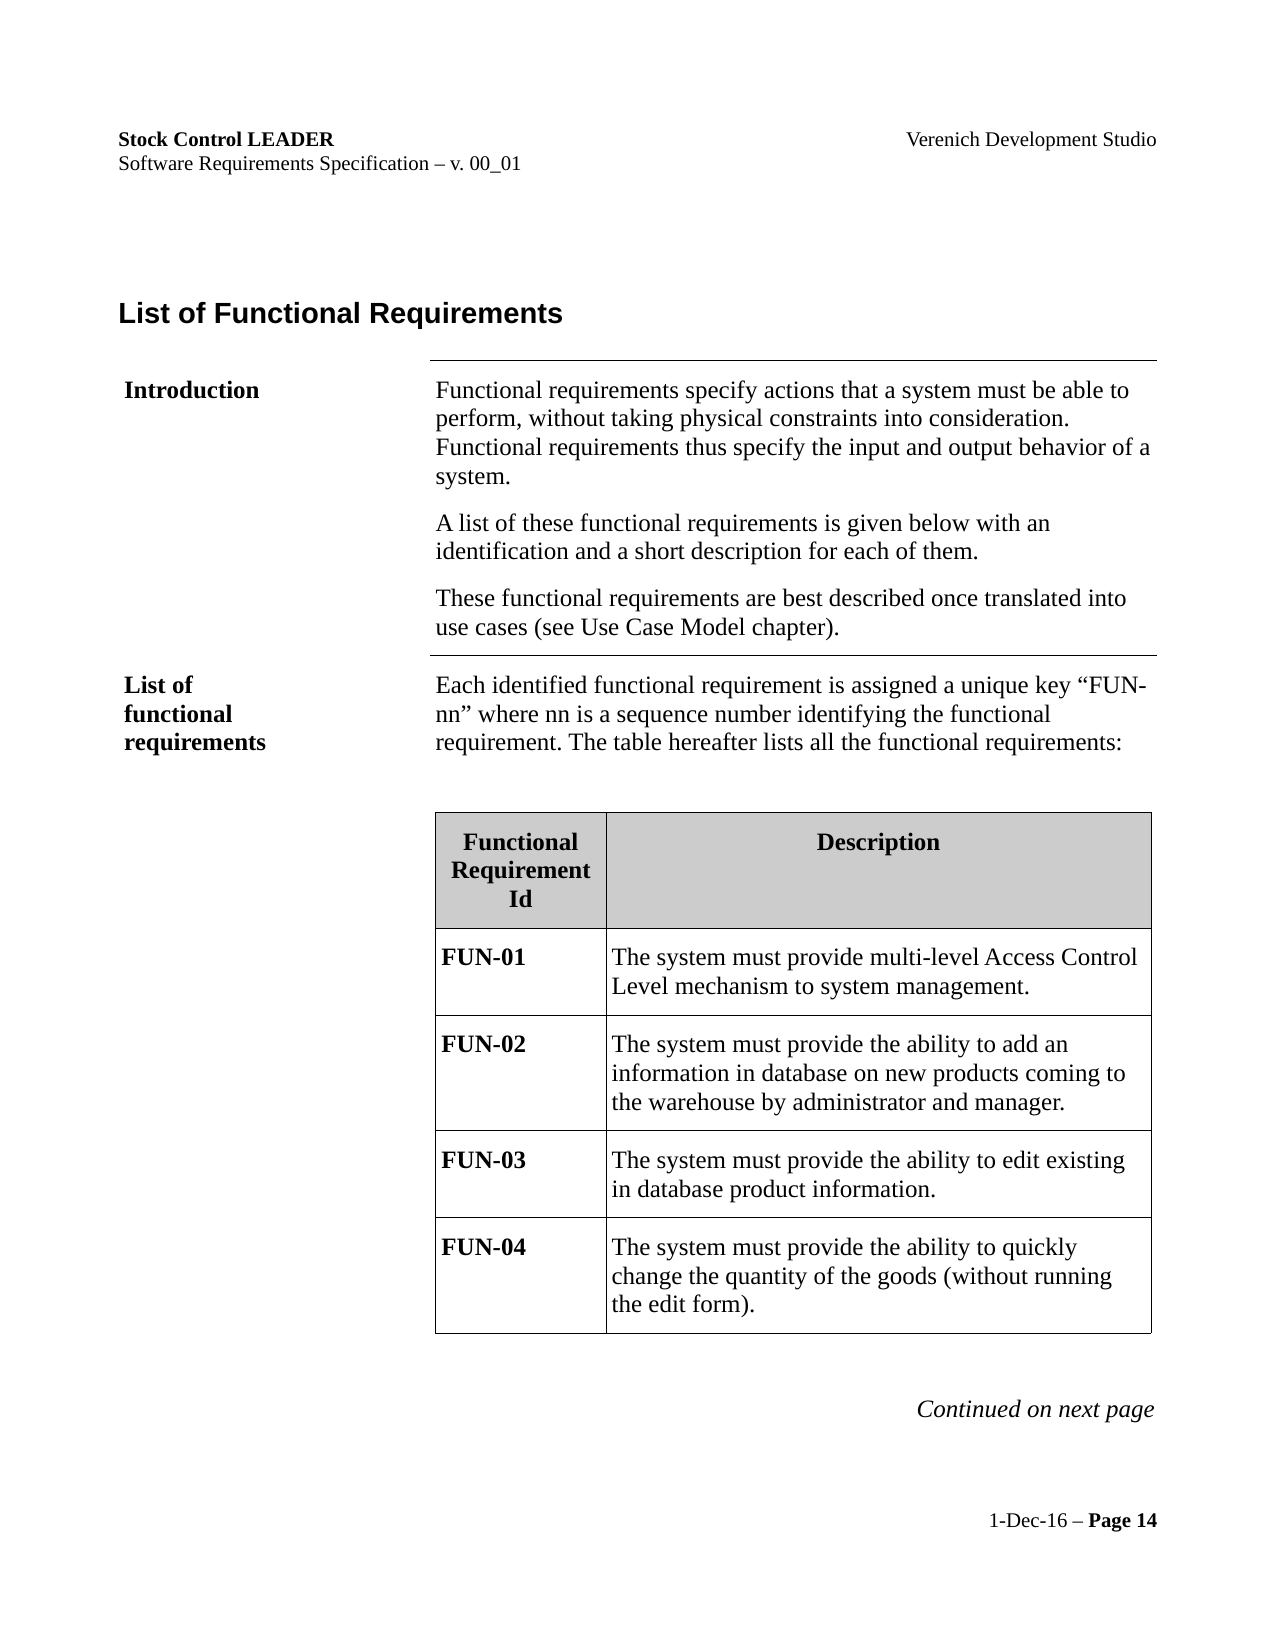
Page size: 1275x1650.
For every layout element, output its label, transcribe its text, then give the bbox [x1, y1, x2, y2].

table_cell FUN-02 [436, 1016, 606, 1130]
table_cell List of functional requirements [118, 655, 430, 1386]
text Continued on next page [118, 1394, 1157, 1423]
table_cell FUN-03 [436, 1131, 606, 1217]
table_cell FUN-04 [436, 1218, 606, 1333]
subtitle List of Functional Requirements [118, 296, 1157, 330]
table_cell FUN-01 [436, 929, 606, 1014]
table_cell Each identified functional requirement is assigned a unique key “FUN-nn” where nn is a sequence number identifying the functional requirement. The table hereafter lists all the functional requirements: [430, 656, 1157, 1386]
table_cell The system must provide multi-level Access Control Level mechanism to system management. [607, 929, 1151, 1014]
table_cell The system must provide the ability to add an information in database on new products coming to the warehouse by administrator and manager. [607, 1016, 1151, 1130]
table_header Functional Requirement Id [436, 813, 606, 928]
table_cell The system must provide the ability to edit existing in database product information. [607, 1131, 1151, 1217]
table_header Description [607, 813, 1151, 928]
table_header Functional requirements specify actions that a system must be able to perform, without taking physical constraints into consideration. Functional requirements thus specify the input and output behavior of a system. A list of these functional requirements is given below with an identification and a short description for each of them. These functional requirements are best described once translated into use cases (see Use Case Model chapter). [430, 361, 1157, 655]
table_header Introduction [118, 360, 430, 655]
table_cell The system must provide the ability to quickly change the quantity of the goods (without running the edit form). [607, 1218, 1151, 1333]
